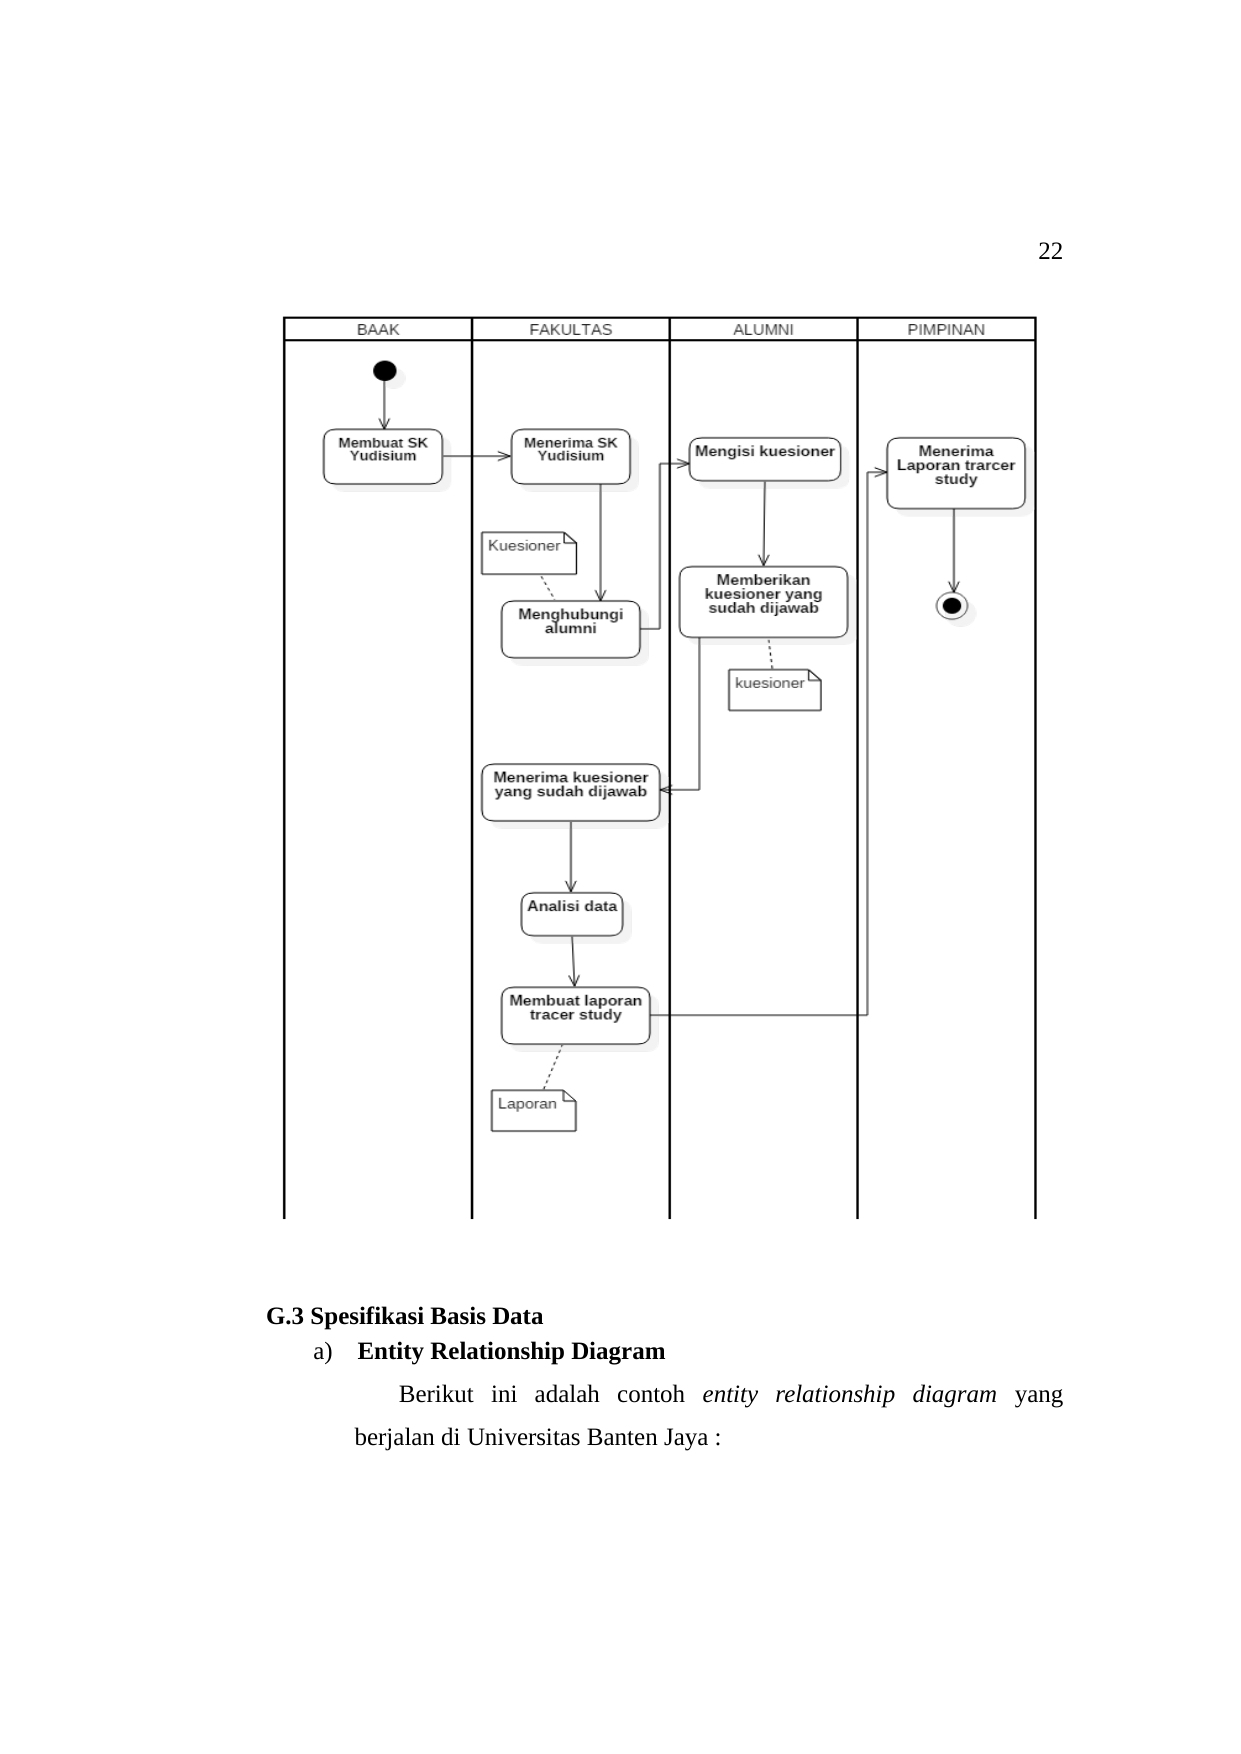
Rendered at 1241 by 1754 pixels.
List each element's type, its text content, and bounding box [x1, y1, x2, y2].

picture [272, 307, 1085, 1262]
list Berikut ini adalah contoh entity relationship diagram yang berjalan di Universitas Banten Jaya : [354, 1379, 1063, 1451]
text G.3 Spesifikasi Basis Data [266, 1301, 1063, 1330]
list Entity Relationship Diagram [313, 1336, 1063, 1364]
